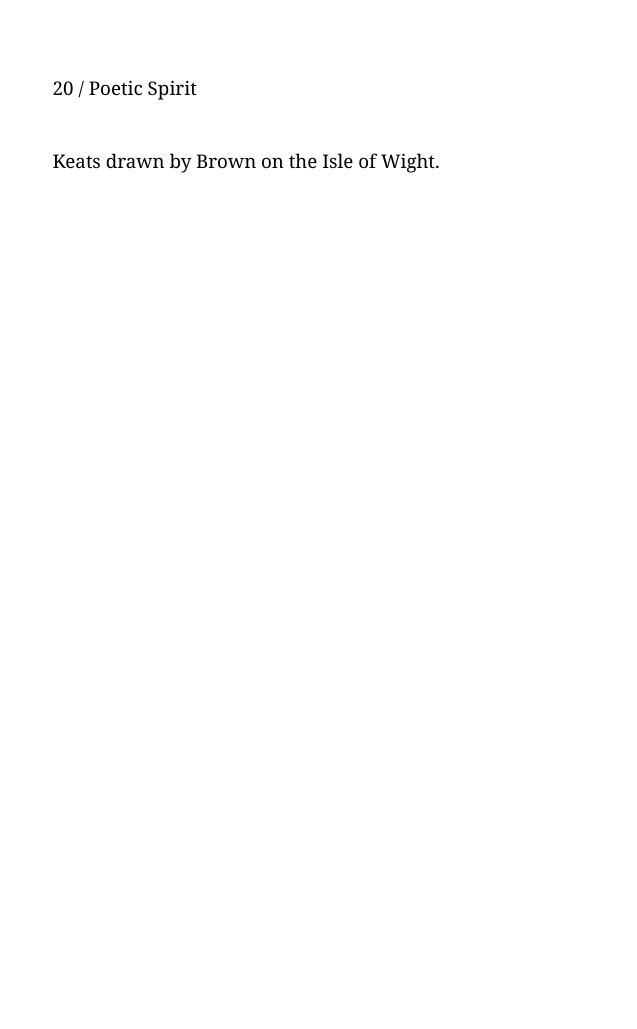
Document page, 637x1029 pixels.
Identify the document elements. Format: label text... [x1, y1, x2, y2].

text Keats drawn by Brown on the Isle of Wight. [52, 149, 538, 174]
